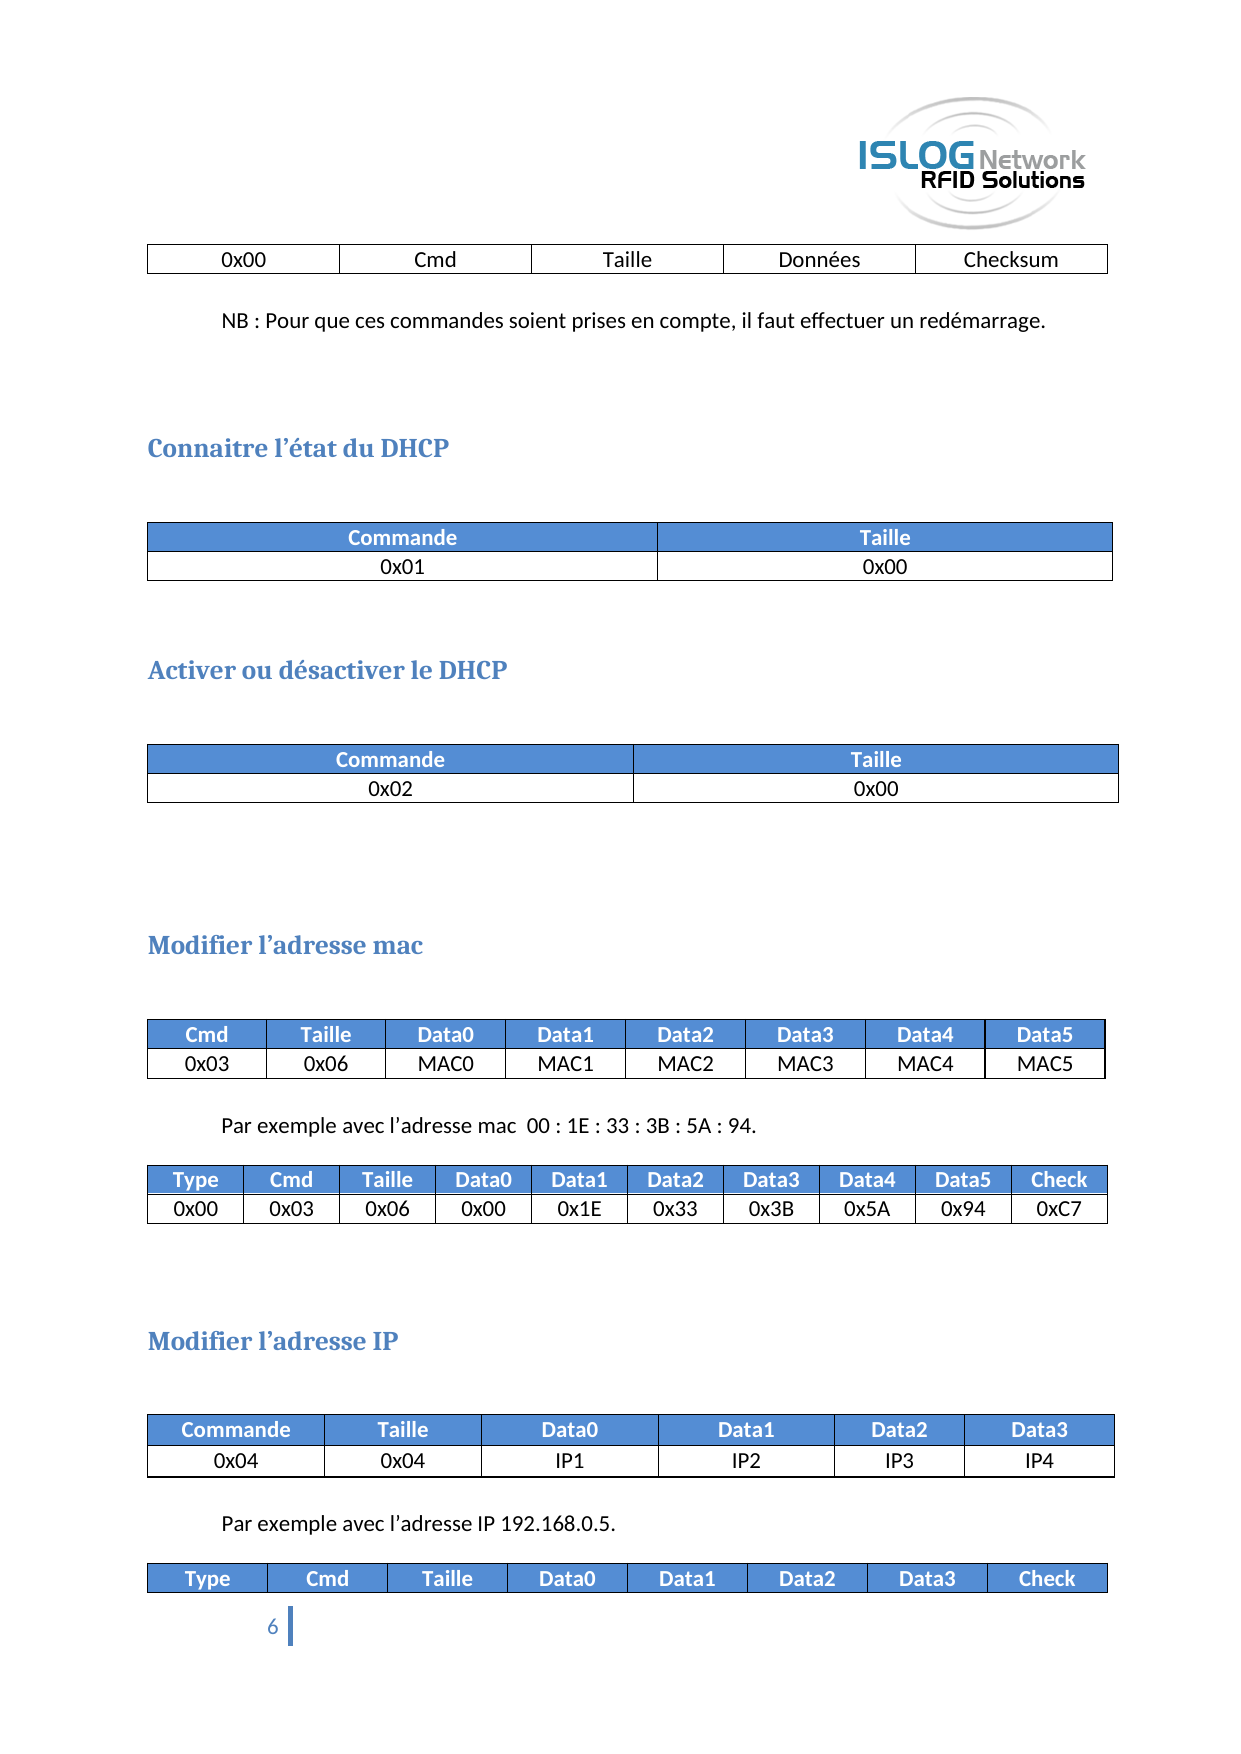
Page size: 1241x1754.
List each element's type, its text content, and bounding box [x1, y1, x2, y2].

table_cell Cmd [340, 245, 531, 273]
table_header Taille [267, 1020, 385, 1048]
table_header Data4 [866, 1020, 984, 1048]
table_cell 0x01 [148, 552, 657, 580]
table_cell 0x02 [148, 774, 633, 802]
table_cell Données [724, 245, 915, 273]
table_cell MAC0 [386, 1049, 505, 1078]
table_header Commande [148, 523, 657, 551]
table_header Type [148, 1564, 267, 1592]
table_header Commande [148, 1415, 324, 1445]
text Par exemple avec l’adresse IP 192.168.0.5. [148, 1478, 1093, 1538]
table_cell IP3 [835, 1446, 964, 1476]
table_header Taille [658, 523, 1112, 551]
table_cell 0x00 [148, 1195, 243, 1223]
table_header Data3 [724, 1166, 819, 1193]
table_header Data3 [965, 1415, 1114, 1445]
table_cell 0x03 [244, 1195, 339, 1223]
table_cell IP2 [659, 1446, 834, 1476]
subtitle Modifier l’adresse mac [148, 930, 1093, 961]
table_cell IP4 [965, 1446, 1114, 1476]
table_header Cmd [244, 1166, 339, 1193]
table_cell Taille [532, 245, 723, 273]
table_header Data2 [835, 1415, 964, 1445]
table_header Data3 [746, 1020, 865, 1048]
table_header Taille [634, 745, 1118, 773]
subtitle Connaitre l’état du DHCP [148, 433, 1093, 464]
table_cell 0x06 [267, 1049, 385, 1078]
table_header Data0 [482, 1415, 658, 1445]
table_cell 0x33 [628, 1195, 723, 1223]
table_header Data1 [506, 1020, 625, 1048]
table_header Data1 [628, 1564, 747, 1592]
table_header Type [148, 1166, 243, 1193]
text NB : Pour que ces commandes soient prises en compte, il faut effectuer un redémarrage. [148, 274, 1093, 334]
table_cell 0x00 [658, 552, 1112, 580]
table_cell 0x00 [436, 1195, 531, 1223]
table_cell 0x1E [532, 1195, 627, 1223]
table_cell Checksum [916, 245, 1107, 273]
table_header Data0 [508, 1564, 627, 1592]
table_header Data5 [916, 1166, 1011, 1193]
table_header Cmd [268, 1564, 387, 1592]
table_header Check [1012, 1166, 1107, 1193]
text Par exemple avec l’adresse mac 00 : 1E : 33 : 3B : 5A : 94. [221, 1079, 1093, 1139]
table_cell MAC3 [746, 1049, 865, 1078]
table_cell 0x04 [148, 1446, 324, 1476]
table_header Data3 [868, 1564, 987, 1592]
table_cell IP1 [482, 1446, 658, 1476]
table_header Data5 [986, 1020, 1104, 1048]
table_cell 0x94 [916, 1195, 1011, 1223]
table_header Check [988, 1564, 1107, 1592]
table_cell 0x04 [325, 1446, 481, 1476]
table_header Data2 [626, 1020, 745, 1048]
table_cell MAC5 [986, 1049, 1104, 1078]
subtitle Modifier l’adresse IP [148, 1326, 1093, 1357]
table_header Taille [340, 1166, 435, 1193]
table_cell 0x00 [148, 245, 339, 273]
table_header Data1 [659, 1415, 834, 1445]
table_cell 0x5A [820, 1195, 915, 1223]
table_cell 0x3B [724, 1195, 819, 1223]
table_header Cmd [148, 1020, 266, 1048]
table_header Commande [148, 745, 633, 773]
table_cell 0xC7 [1012, 1195, 1107, 1223]
table_cell MAC4 [866, 1049, 984, 1078]
table_header Data2 [628, 1166, 723, 1193]
subtitle Activer ou désactiver le DHCP [148, 655, 1093, 686]
table_header Data0 [386, 1020, 505, 1048]
table_header Taille [325, 1415, 481, 1445]
table_header Data0 [436, 1166, 531, 1193]
table_cell 0x00 [634, 774, 1118, 802]
table_header Taille [388, 1564, 507, 1592]
table_cell 0x06 [340, 1195, 435, 1223]
table_cell 0x03 [148, 1049, 266, 1078]
table_cell MAC2 [626, 1049, 745, 1078]
table_header Data2 [748, 1564, 867, 1592]
table_cell MAC1 [506, 1049, 625, 1078]
table_header Data4 [820, 1166, 915, 1193]
table_header Data1 [532, 1166, 627, 1193]
